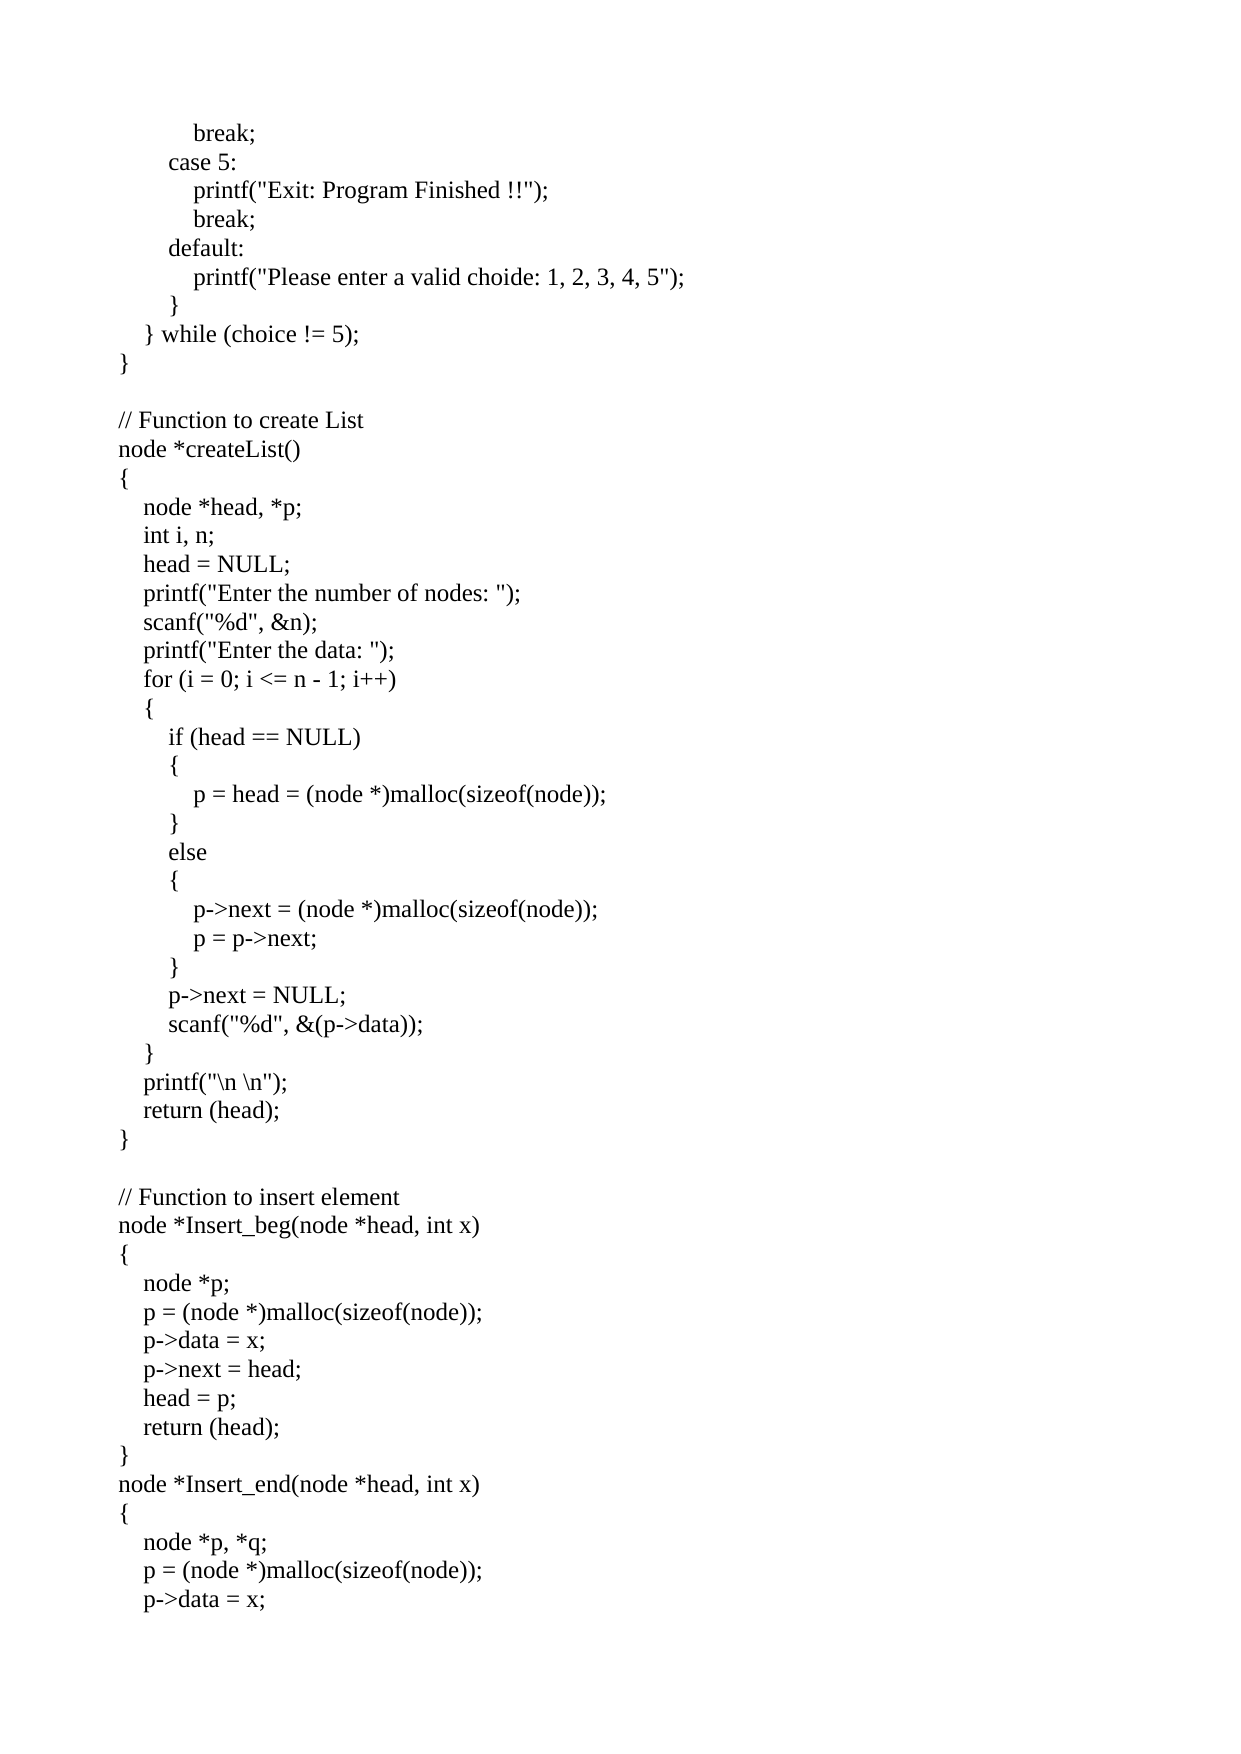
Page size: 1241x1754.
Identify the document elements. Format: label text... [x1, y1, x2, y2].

text node *p, *q; [118, 1527, 1122, 1556]
text { [118, 463, 1122, 492]
text p = p->next; [118, 923, 1122, 952]
text p->data = x; [118, 1584, 1122, 1613]
text } [118, 1038, 1122, 1067]
text p->next = (node *)malloc(sizeof(node)); [118, 894, 1122, 923]
text return (head); [118, 1412, 1122, 1441]
text scanf("%d", &(p->data)); [118, 1009, 1122, 1038]
text // Function to insert element [118, 1182, 1122, 1211]
text p->next = head; [118, 1354, 1122, 1383]
text printf("Enter the data: "); [118, 636, 1122, 664]
text { [118, 866, 1122, 894]
text { [118, 751, 1122, 779]
text } [118, 1124, 1122, 1153]
text p->next = NULL; [118, 981, 1122, 1009]
text } [118, 808, 1122, 837]
text } [118, 1441, 1122, 1469]
text head = p; [118, 1383, 1122, 1412]
text p = head = (node *)malloc(sizeof(node)); [118, 779, 1122, 808]
text } while (choice != 5); [118, 319, 1122, 348]
text if (head == NULL) [118, 722, 1122, 751]
text } [118, 291, 1122, 319]
text break; [118, 118, 1122, 147]
text printf("Enter the number of nodes: "); [118, 578, 1122, 607]
text node *Insert_end(node *head, int x) [118, 1469, 1122, 1498]
text p->data = x; [118, 1326, 1122, 1354]
text } [118, 348, 1122, 377]
text } [118, 952, 1122, 981]
text break; [118, 204, 1122, 233]
text printf("\n \n"); [118, 1067, 1122, 1096]
text else [118, 837, 1122, 866]
text p = (node *)malloc(sizeof(node)); [118, 1556, 1122, 1584]
text printf("Please enter a valid choide: 1, 2, 3, 4, 5"); [118, 262, 1122, 291]
text node *p; [118, 1268, 1122, 1297]
text default: [118, 233, 1122, 262]
text scanf("%d", &n); [118, 607, 1122, 636]
text node *head, *p; [118, 492, 1122, 521]
text return (head); [118, 1096, 1122, 1124]
text case 5: [118, 147, 1122, 176]
text node *createList() [118, 434, 1122, 463]
text // Function to create List [118, 406, 1122, 434]
text { [118, 1239, 1122, 1268]
text node *Insert_beg(node *head, int x) [118, 1211, 1122, 1239]
text { [118, 1498, 1122, 1527]
text p = (node *)malloc(sizeof(node)); [118, 1297, 1122, 1326]
text for (i = 0; i <= n - 1; i++) [118, 664, 1122, 693]
text int i, n; [118, 521, 1122, 549]
text printf("Exit: Program Finished !!"); [118, 176, 1122, 204]
text { [118, 693, 1122, 722]
text head = NULL; [118, 549, 1122, 578]
